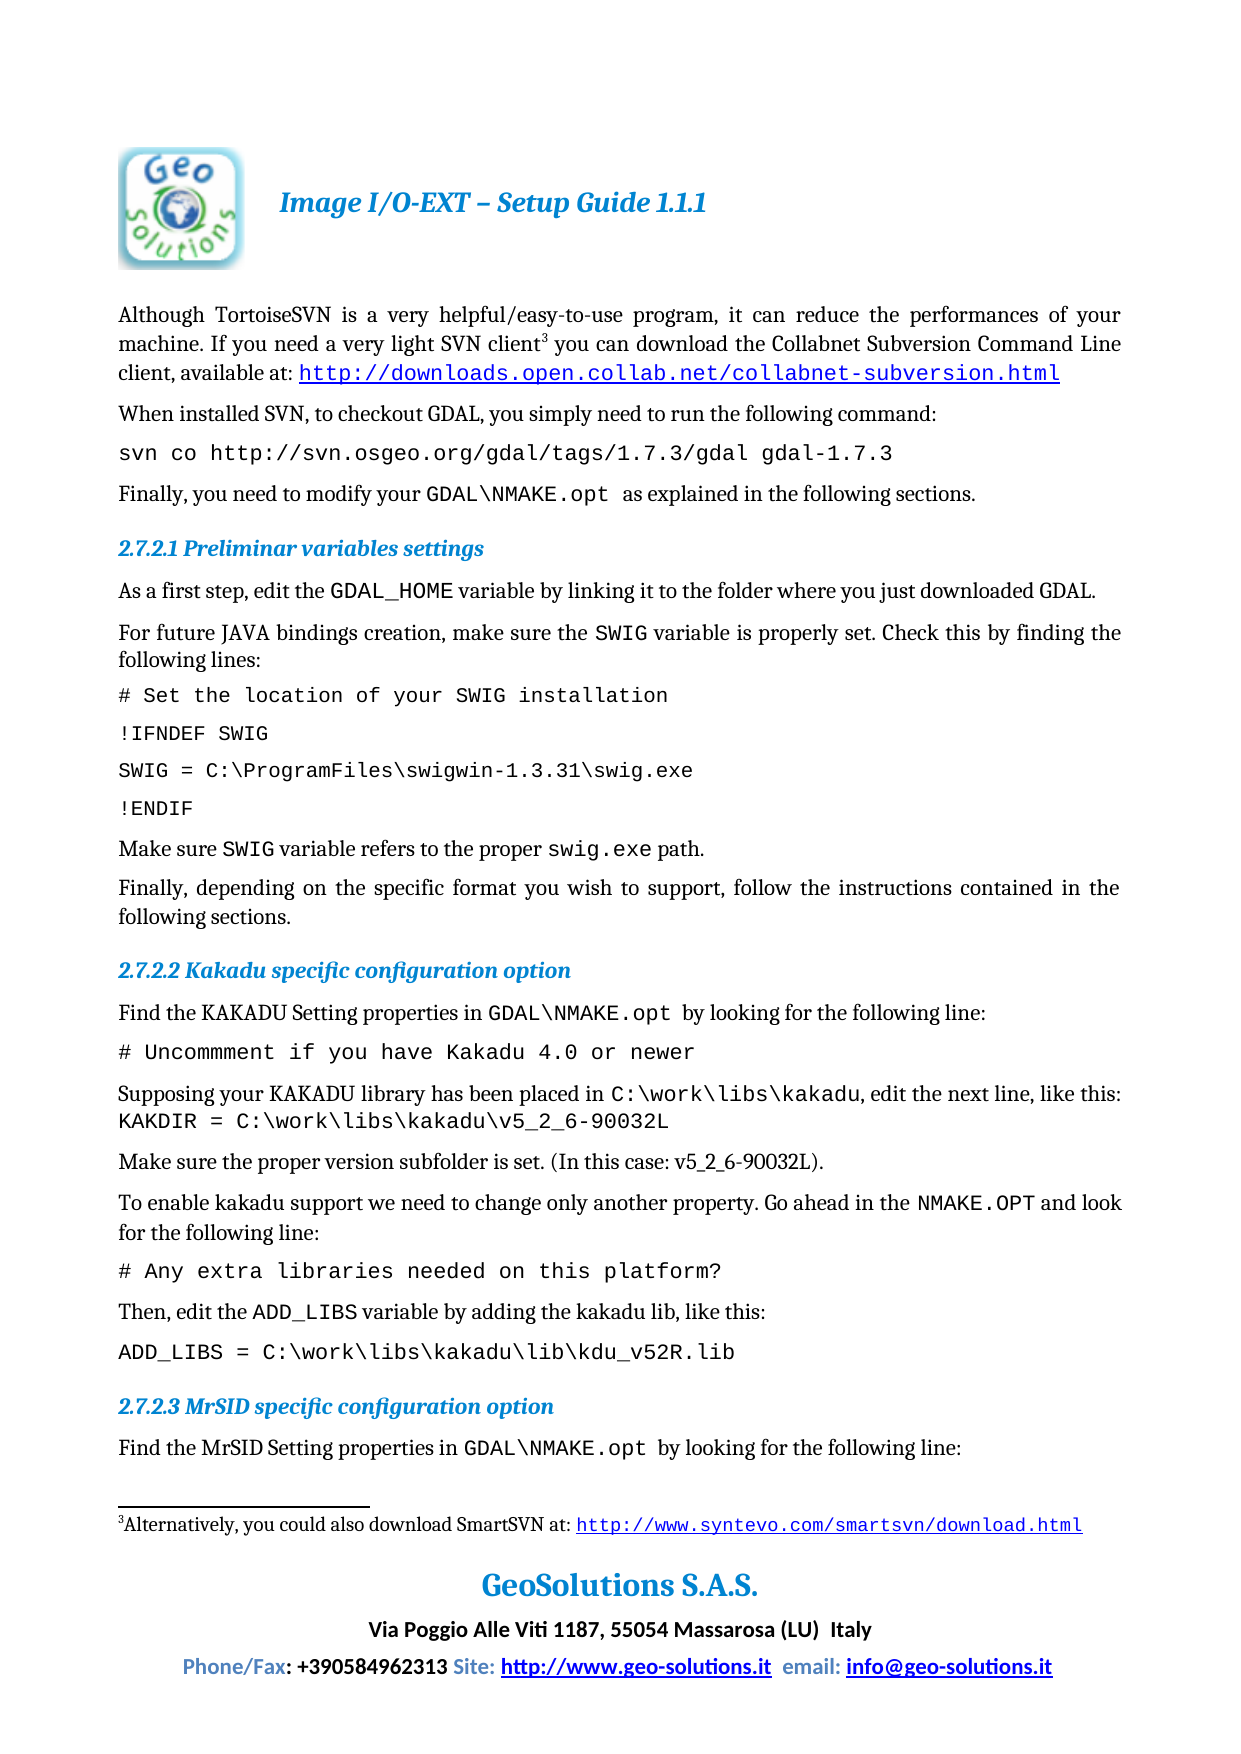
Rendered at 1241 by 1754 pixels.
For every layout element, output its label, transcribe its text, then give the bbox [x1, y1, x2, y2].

text Make sure SWIG variable refers to the proper swig.exe path. [118, 836, 1122, 863]
subtitle MrSID specific configuration option [118, 1393, 1122, 1420]
text Find the MrSID Setting properties in GDAL\NMAKE.opt by looking for the following line: [118, 1435, 1122, 1462]
text Alternatively, you could also download SmartSVN at: http://www.syntevo.com/smartsvn/download.html [118, 1513, 1122, 1537]
text To enable kakadu support we need to change only another property. Go ahead in the NMAKE.OPT and look for the following line: [118, 1190, 1122, 1246]
text Find the KAKADU Setting properties in GDAL\NMAKE.opt by looking for the following line: [118, 1000, 1122, 1027]
text When installed SVN, to checkout GDAL, you simply need to run the following command: [118, 401, 1122, 428]
text Then, edit the ADD_LIBS variable by adding the kakadu lib, like this: [118, 1299, 1122, 1326]
text Make sure the proper version subfolder is set. (In this case: v5_2_6-90032L). [118, 1149, 1122, 1175]
text Although TortoiseSVN is a very helpful/easy-to-use program, it can reduce the performances of your machine. If you need a very light SVN client you can download the Collabnet Subversion Command Line client, available at: http://downloads.open.collab.net/collabnet-subversion.html [118, 302, 1122, 387]
text !IFNDEF SWIG [118, 723, 1122, 746]
subtitle Preliminar variables settings [118, 536, 1122, 563]
text SWIG = C:\ProgramFiles\swigwin-1.3.31\swig.exe [118, 761, 1122, 784]
text # Set the location of your SWIG installation [118, 685, 1122, 709]
text # Uncommment if you have Kakadu 4.0 or newer [118, 1041, 1122, 1066]
text As a first step, edit the GDAL_HOME variable by linking it to the folder where you just downloaded GDAL. [118, 578, 1122, 605]
text # Any extra libraries needed on this platform? [118, 1260, 1122, 1285]
text Supposing your KAKADU library has been placed in C:\work\libs\kakadu, edit the next line, like this: KAKDIR = C:\work\libs\kakadu\v5_2_6-90032L [118, 1080, 1122, 1135]
text svn co http://svn.osgeo.org/gdal/tags/1.7.3/gdal gdal-1.7.3 [118, 442, 1122, 467]
text For future JAVA bindings creation, make sure the SWIG variable is properly set. Check this by finding the following lines: [118, 620, 1122, 673]
picture [118, 147, 245, 270]
text Finally, depending on the specific format you wish to support, follow the instructions contained in the following sections. [118, 875, 1122, 930]
text Finally, you need to modify your GDAL\NMAKE.opt as explained in the following sections. [118, 481, 1122, 508]
text ADD_LIBS = C:\work\libs\kakadu\lib\kdu_v52R.lib [118, 1341, 1122, 1366]
subtitle Kakadu specific configuration option [118, 958, 1122, 985]
text !ENDIF [118, 798, 1122, 822]
